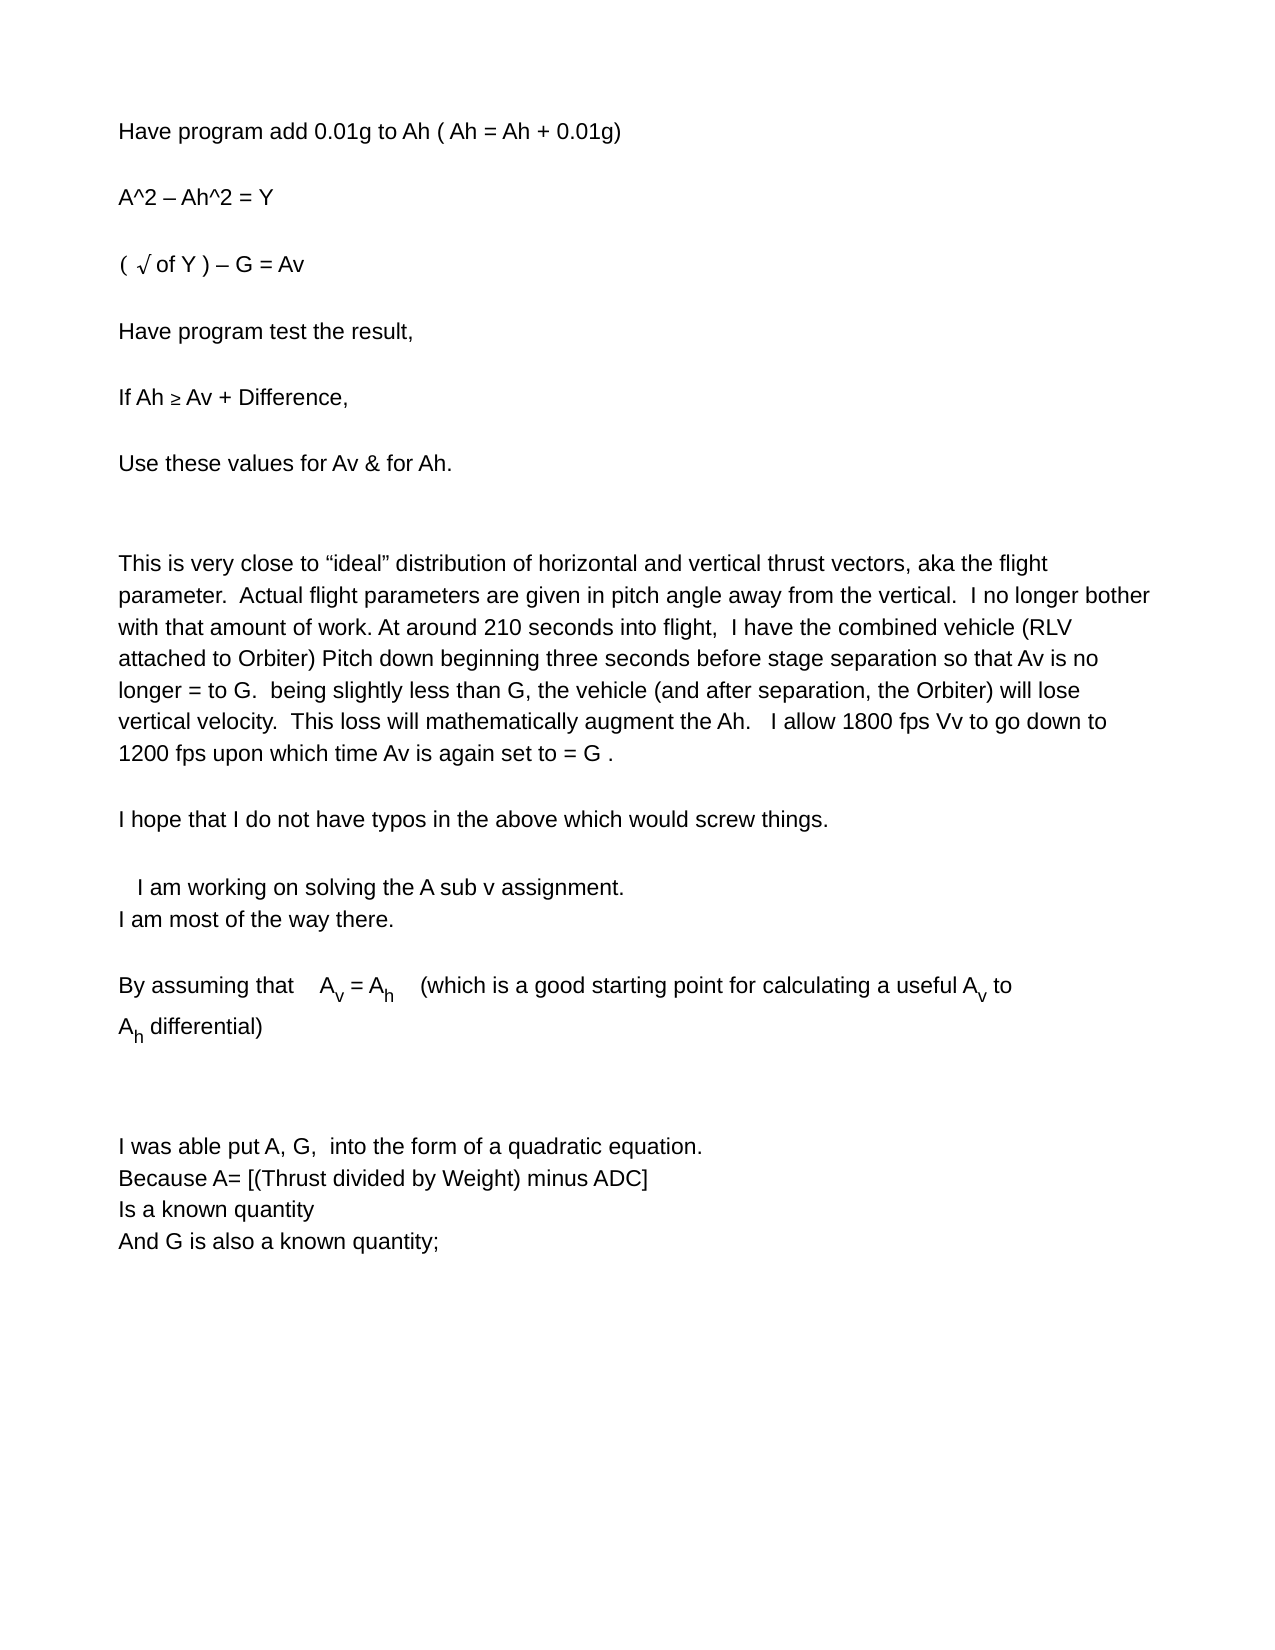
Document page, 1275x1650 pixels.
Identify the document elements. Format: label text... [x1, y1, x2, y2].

text Have program test the result, [118, 318, 1157, 344]
text I am most of the way there. [118, 906, 1157, 933]
text This is very close to “ideal” distribution of horizontal and vertical thrust vectors, aka the flight parameter. Actual flight parameters are given in pitch angle away from the vertical. I no longer bother with that amount of work. At around 210 seconds into flight, I have the combined vehicle (RLV attached to Orbiter) Pitch down beginning three seconds before stage separation so that Av is no longer = to G. being slightly less than G, the vehicle (and after separation, the Orbiter) will lose vertical velocity. This loss will mathematically augment the Ah. I allow 1800 fps Vv to go down to 1200 fps upon which time Av is again set to = G . [118, 550, 1157, 766]
text Use these values for Av & for Ah. [118, 450, 1157, 476]
text By assuming that Av = Ah (which is a good starting point for calculating a useful Av to Ah differential) [118, 972, 1157, 1047]
text If Ah ≥ Av + Difference, [118, 384, 1157, 410]
text Because A= [(Thrust divided by Weight) minus ADC] [118, 1165, 1157, 1191]
text I was able put A, G, into the form of a quadratic equation. [118, 1133, 1157, 1159]
text ( √ of Y ) – G = Av [118, 250, 1157, 278]
text And G is also a known quantity; [118, 1228, 1157, 1254]
text Have program add 0.01g to Ah ( Ah = Ah + 0.01g) [118, 118, 1157, 144]
text I am working on solving the A sub v assignment. [118, 872, 1157, 901]
text A^2 – Ah^2 = Y [118, 184, 1157, 211]
text I hope that I do not have typos in the above which would screw things. [118, 806, 1157, 832]
text Is a known quantity [118, 1196, 1157, 1223]
